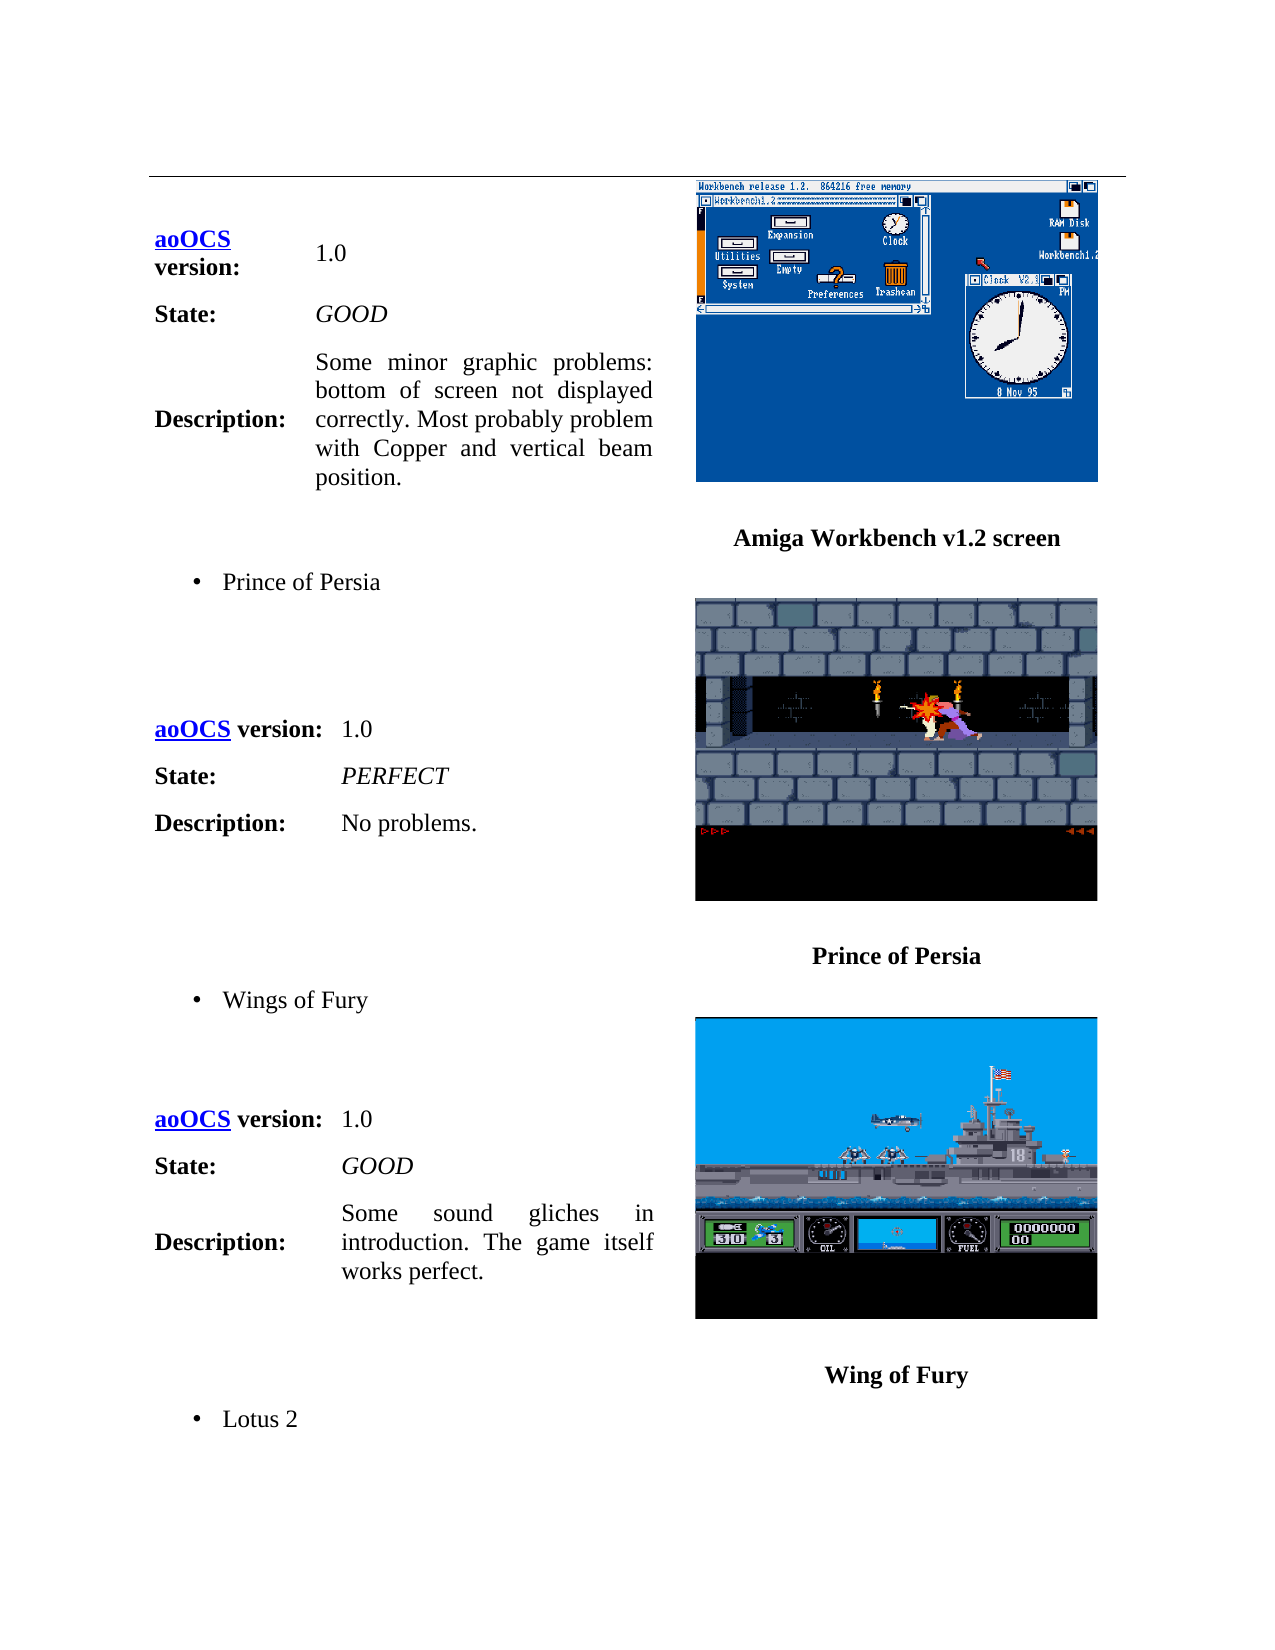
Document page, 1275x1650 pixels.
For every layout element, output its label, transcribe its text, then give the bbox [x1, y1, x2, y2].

table_header Wing of Fury [666, 1014, 1126, 1404]
table_cell State: [151, 297, 312, 344]
list Lotus 2 [193, 1404, 1126, 1433]
table_header aoOCS version: [151, 1101, 338, 1148]
table_cell GOOD [338, 1148, 657, 1195]
list Wings of Fury [193, 986, 1126, 1014]
table_header 1.0 [312, 221, 656, 297]
table_cell Description: [151, 344, 312, 506]
table_cell State: [151, 1148, 338, 1195]
table_header 1.0 [338, 1101, 657, 1148]
table_header aoOCS version: [151, 711, 338, 758]
table_cell Description: [151, 1195, 338, 1300]
table_header [149, 1014, 666, 1404]
table_header [149, 596, 666, 986]
picture [995, 1070, 1010, 1079]
table_header [149, 177, 667, 567]
list Prince of Persia [193, 567, 1126, 596]
table_cell No problems. [338, 806, 657, 853]
picture [695, 598, 1098, 901]
picture [696, 180, 1098, 482]
picture [872, 1115, 918, 1131]
picture [695, 1067, 1098, 1319]
table_header Amiga Workbench v1.2 screen [668, 177, 1126, 567]
table_cell PERFECT [338, 759, 657, 806]
table_cell GOOD [312, 297, 656, 344]
picture [888, 1148, 897, 1162]
table_header 1.0 [338, 711, 657, 758]
table_cell State: [151, 759, 338, 806]
table_header aoOCS version: [151, 221, 312, 297]
table_cell Some sound gliches in introduction. The game itself works perfect. [338, 1195, 657, 1300]
table_header Prince of Persia [666, 596, 1126, 986]
table_cell Description: [151, 806, 338, 853]
table_cell Some minor graphic problems: bottom of screen not displayed correctly. Most probably problem with Copper and vertical beam position. [312, 344, 656, 506]
